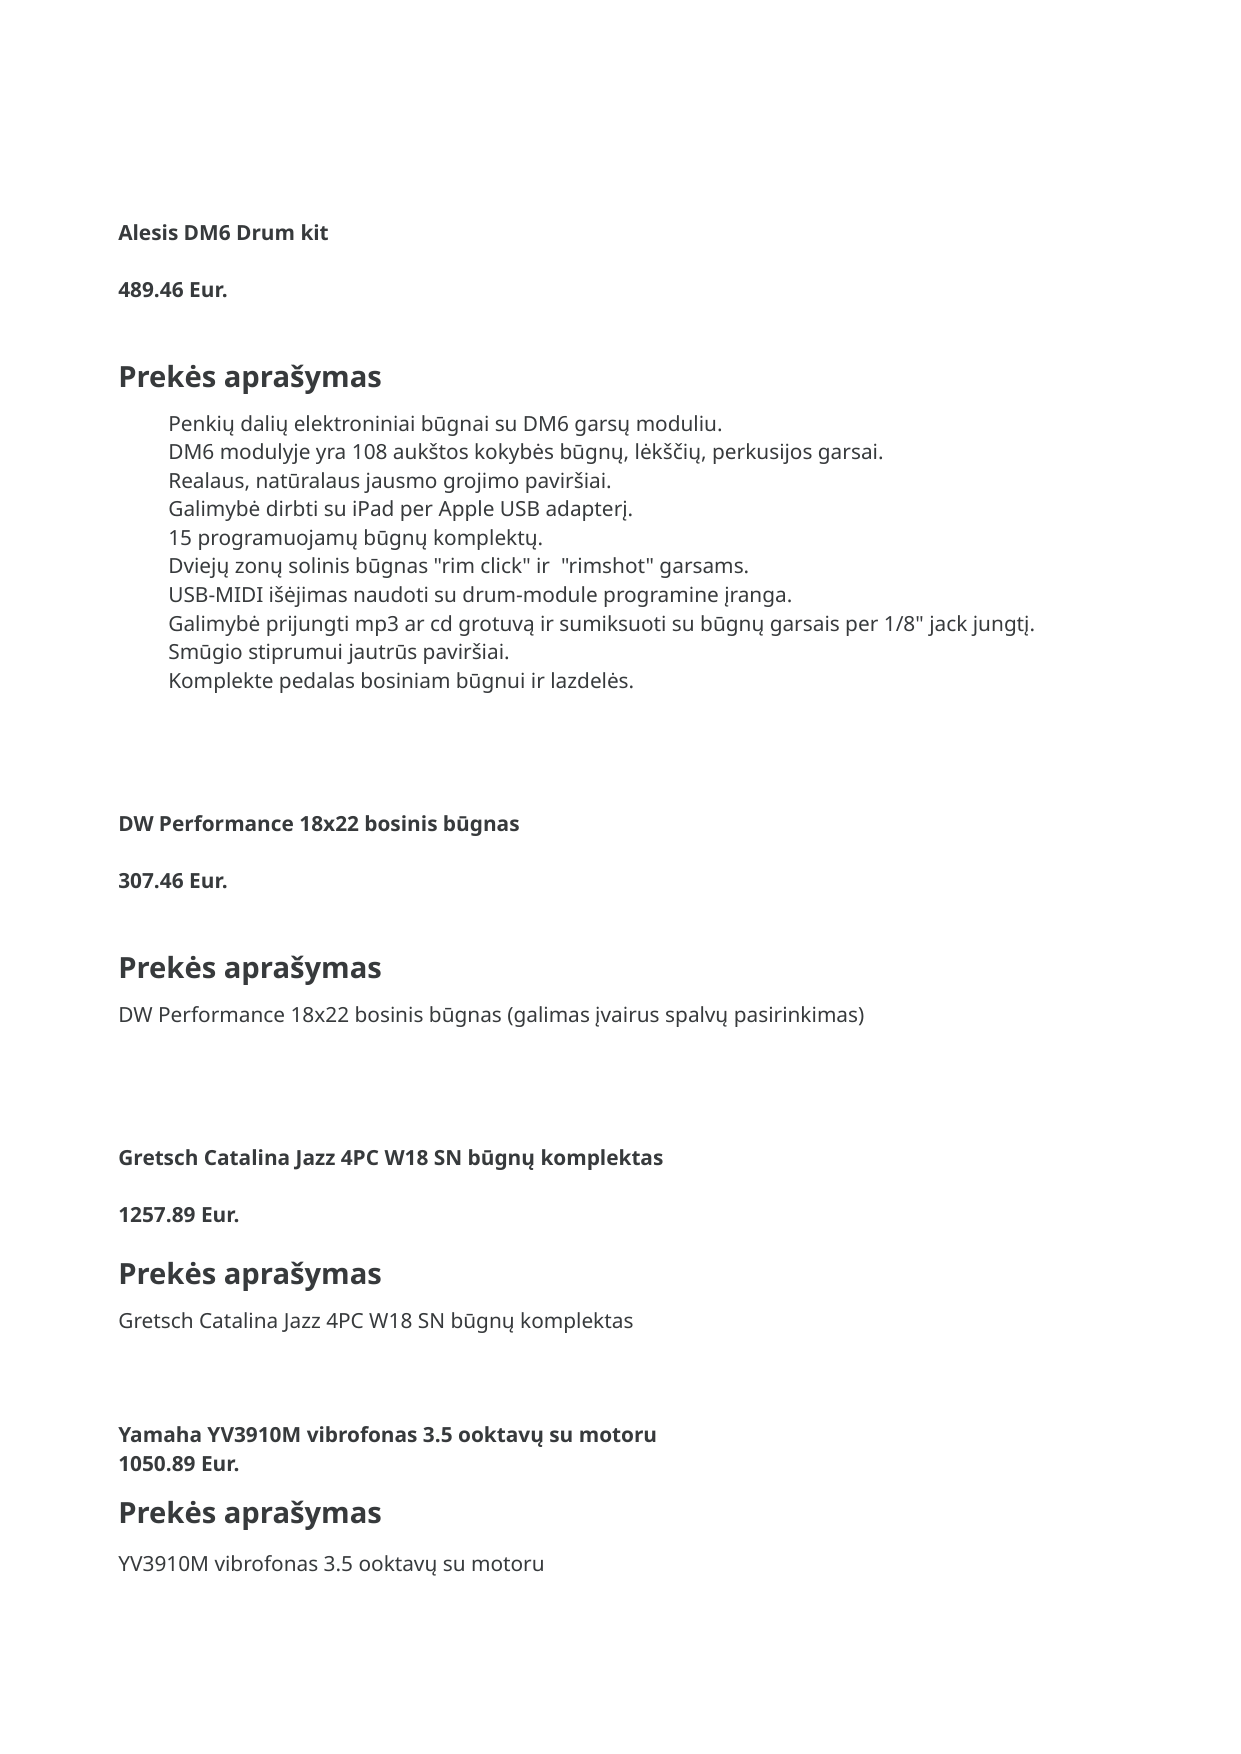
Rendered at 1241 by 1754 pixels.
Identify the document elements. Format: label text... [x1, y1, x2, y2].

text DM6 modulyje yra 108 aukštos kokybės būgnų, lėkščių, perkusijos garsai. [118, 437, 1122, 466]
text USB-MIDI išėjimas naudoti su drum-module programine įranga. [118, 580, 1122, 609]
text DW Performance 18x22 bosinis būgnas (galimas įvairus spalvų pasirinkimas) [118, 1000, 1122, 1028]
text Dviejų zonų solinis būgnas "rim click" ir "rimshot" garsams. [118, 552, 1122, 580]
text Realaus, natūralaus jausmo grojimo paviršiai. [118, 466, 1122, 494]
subtitle Prekės aprašymas [118, 357, 1122, 396]
text 1257.89 Eur. [118, 1200, 1122, 1228]
text 489.46 Eur. [118, 275, 1122, 303]
subtitle Prekės aprašymas [118, 1253, 1122, 1293]
text DW Performance 18x22 bosinis būgnas [118, 809, 1122, 837]
text Komplekte pedalas bosiniam būgnui ir lazdelės. [118, 666, 1122, 694]
text Smūgio stiprumui jautrūs paviršiai. [118, 637, 1122, 666]
text Gretsch Catalina Jazz 4PC W18 SN būgnų komplektas [118, 1143, 1122, 1172]
text YV3910M vibrofonas 3.5 ooktavų su motoru [118, 1549, 1122, 1577]
subtitle Prekės aprašymas [118, 1493, 1122, 1532]
text 307.46 Eur. [118, 866, 1122, 894]
text 1050.89 Eur. [118, 1449, 1122, 1477]
subtitle Prekės aprašymas [118, 948, 1122, 987]
text Galimybė dirbti su iPad per Apple USB adapterį. [118, 494, 1122, 523]
text Yamaha YV3910M vibrofonas 3.5 ooktavų su motoru [118, 1421, 1122, 1449]
text Galimybė prijungti mp3 ar cd grotuvą ir sumiksuoti su būgnų garsais per 1/8" jack jungtį. [118, 609, 1122, 637]
text 15 programuojamų būgnų komplektų. [118, 523, 1122, 552]
text Penkių dalių elektroniniai būgnai su DM6 garsų moduliu. [118, 409, 1122, 437]
text Alesis DM6 Drum kit [118, 218, 1122, 246]
text Gretsch Catalina Jazz 4PC W18 SN būgnų komplektas [118, 1306, 1122, 1334]
